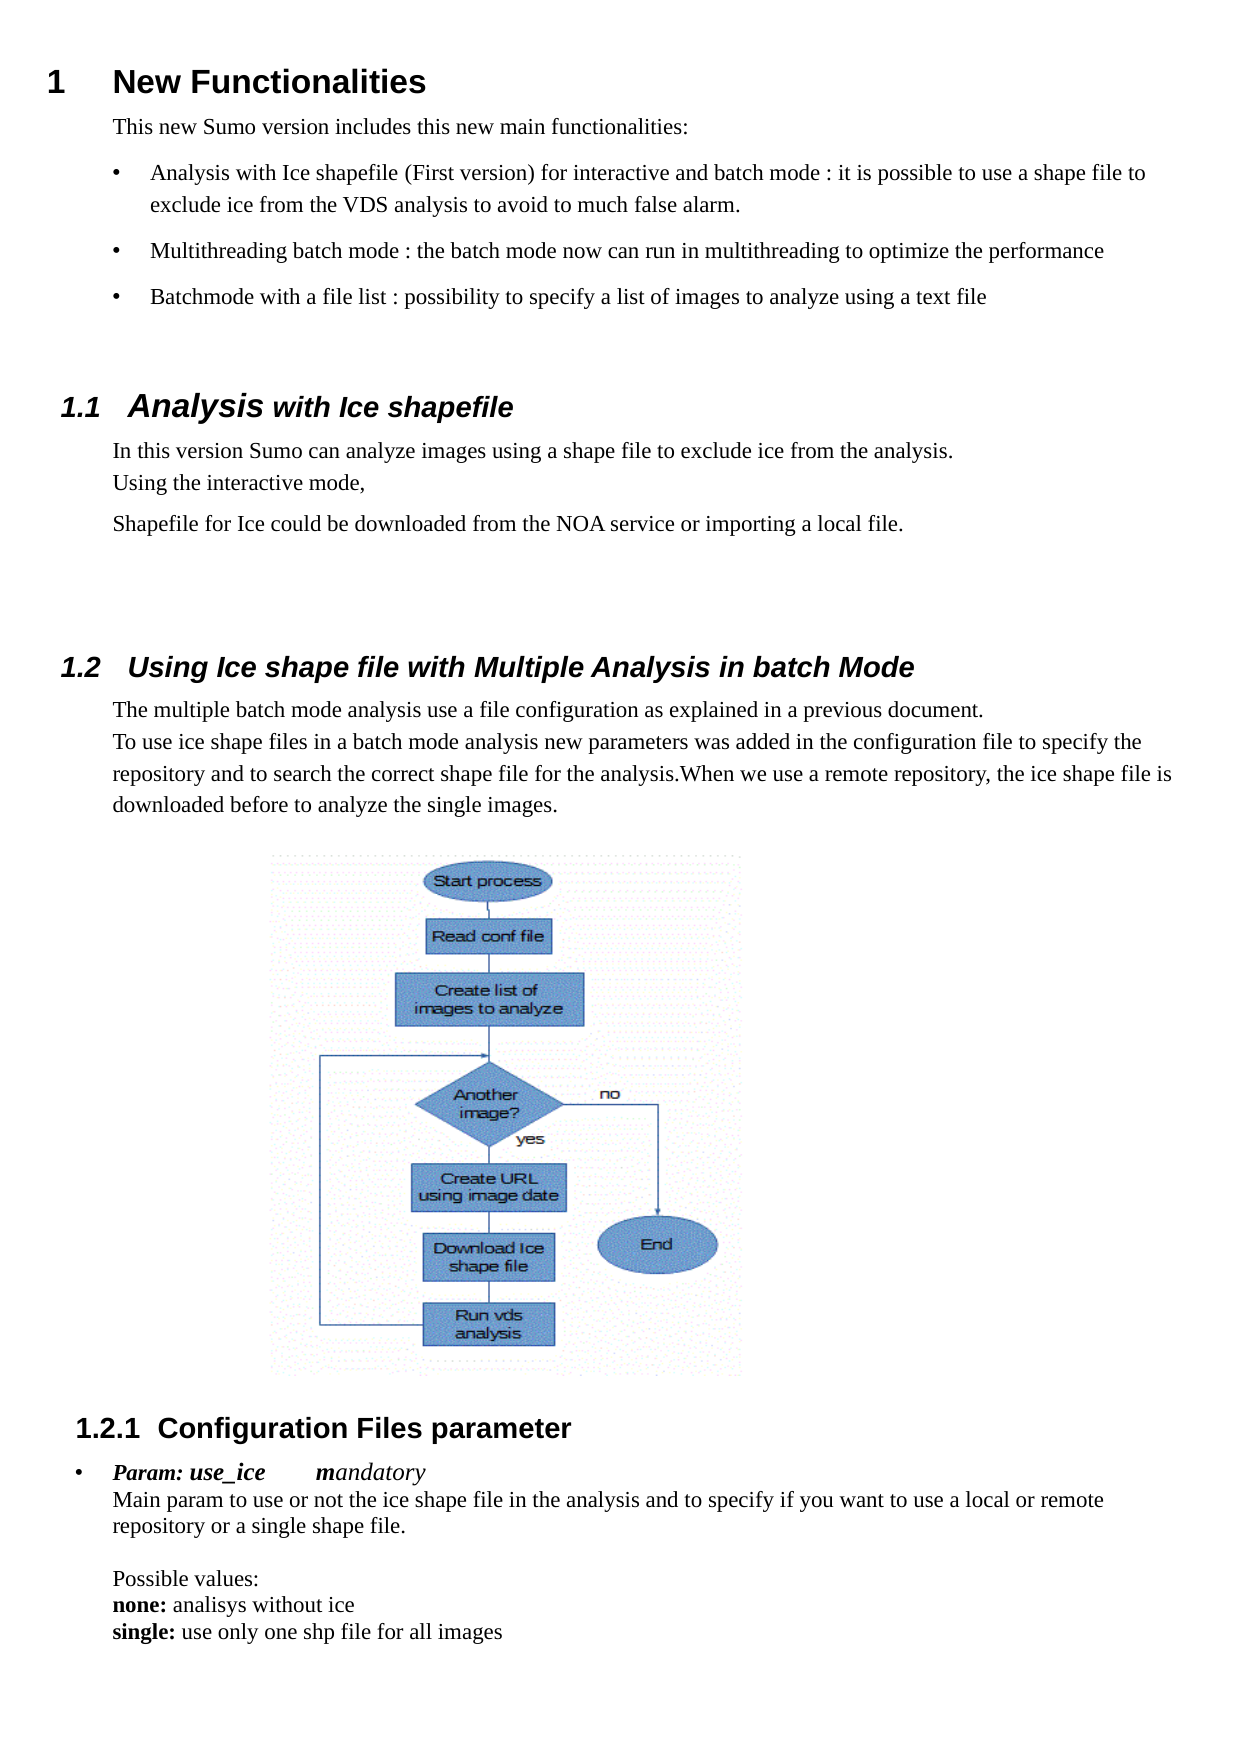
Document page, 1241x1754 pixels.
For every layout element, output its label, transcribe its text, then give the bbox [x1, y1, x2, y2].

subtitle Configuration Files parameter [67, 1411, 1203, 1445]
subtitle Analysis with Ice shapefile [52, 386, 1203, 424]
list Analysis with Ice shapefile (First version) for interactive and batch mode : it is possible to use a shape file to exclude ice from the VDS analysis to avoid to much false alarm. [112, 159, 1203, 217]
text In this version Sumo can analyze images using a shape file to exclude ice from the analysis. Using the interactive mode, Shapefile for Ice could be downloaded from the NOA service or importing a local file. [37, 437, 1203, 538]
picture [264, 836, 748, 1376]
text This new Sumo version includes this new main functionalities: [37, 113, 1203, 140]
text The multiple batch mode analysis use a file configuration as explained in a previous document. To use ice shape files in a batch mode analysis new parameters was added in the configuration file to specify the repository and to search the correct shape file for the analysis.When we use a remote repository, the ice shape file is downloaded before to analyze the single images. [37, 696, 1203, 817]
subtitle Using Ice shape file with Multiple Analysis in batch Mode [52, 650, 1203, 684]
list Batchmode with a file list : possibility to specify a list of images to analyze using a text file [112, 283, 1203, 341]
subtitle New Functionalities [37, 62, 1203, 101]
list Param: use_ice mandatory Main param to use or not the ice shape file in the analysis and to specify if you want to use a local or remote repository or a single shape file. Possible values: none: analisys without ice single: use only one shp file for all images [75, 1457, 1203, 1644]
list Multithreading batch mode : the batch mode now can run in multithreading to optimize the performance [112, 237, 1203, 263]
